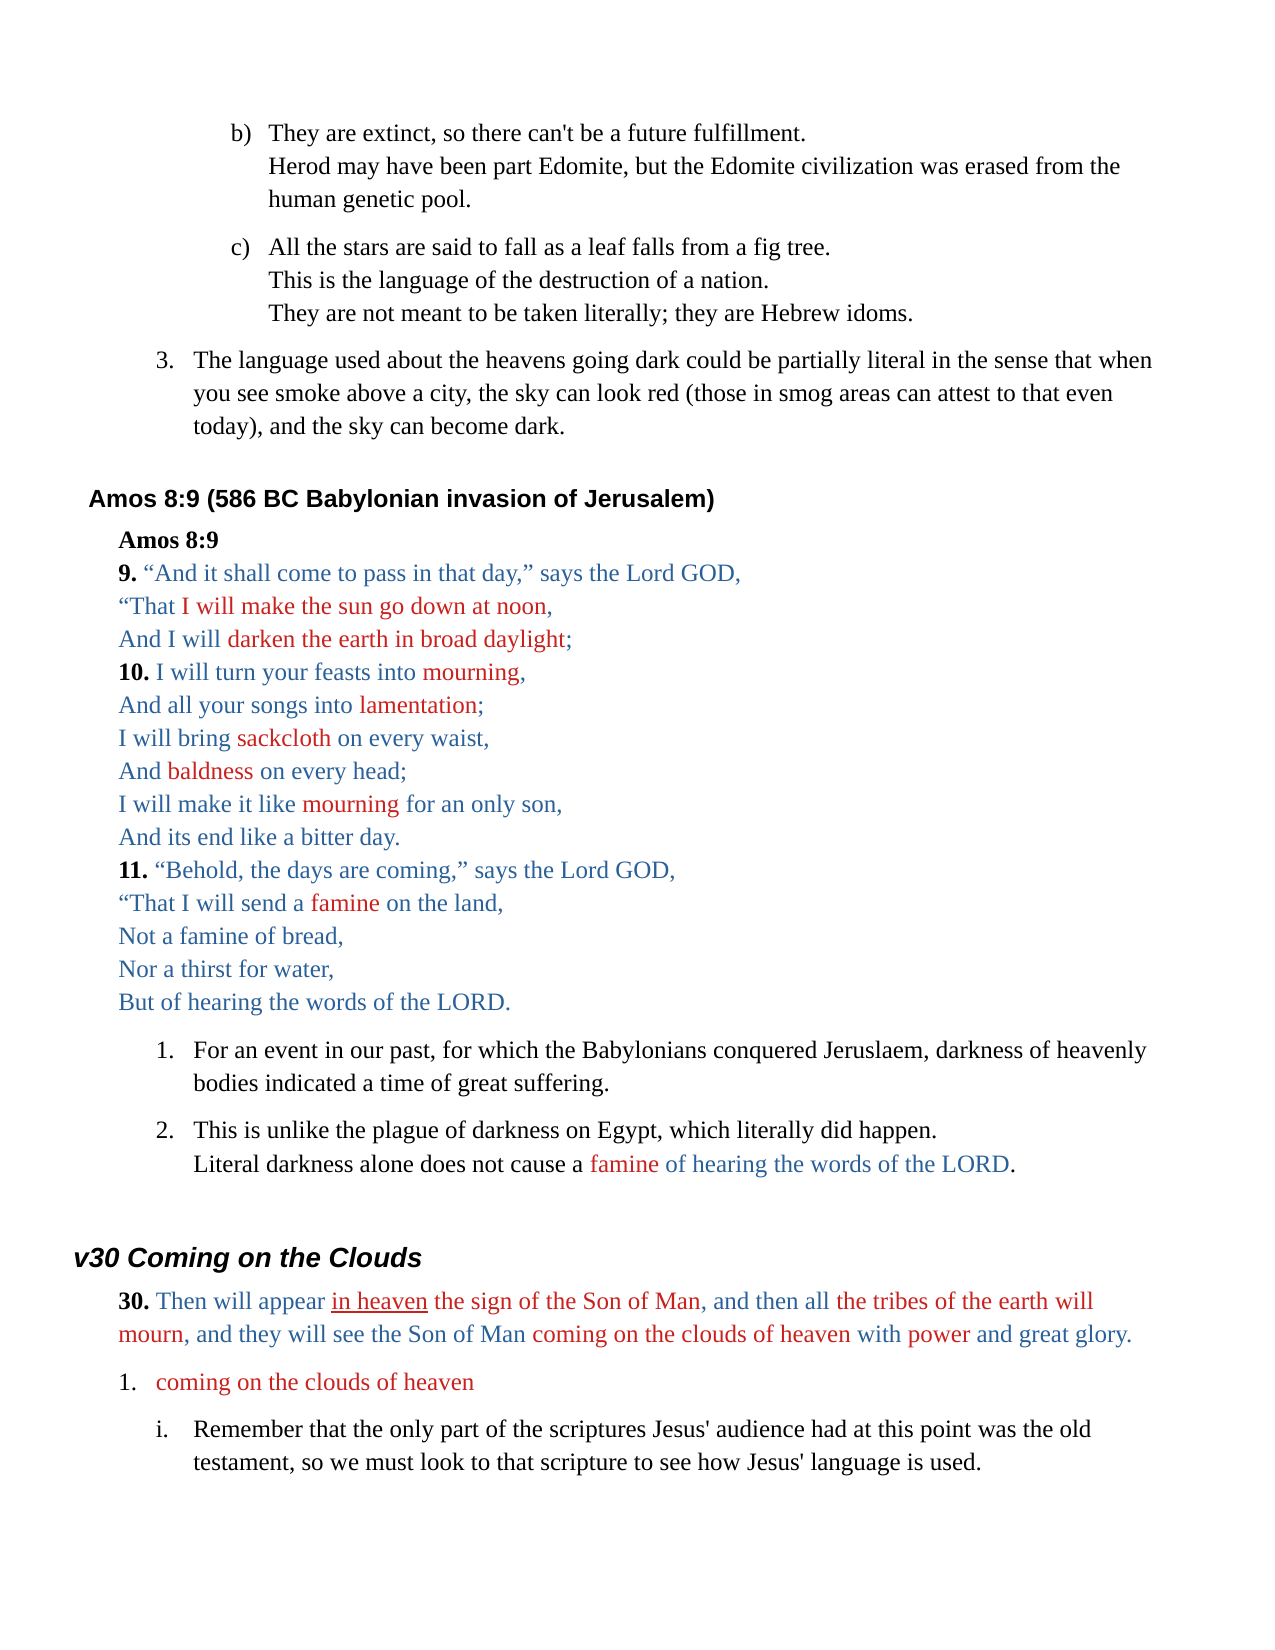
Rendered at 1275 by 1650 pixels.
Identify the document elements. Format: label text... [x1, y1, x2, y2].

list All the stars are said to fall as a leaf falls from a fig tree. This is the language of the destruction of a nation. They are not meant to be taken literally; they are Hebrew idoms. [231, 232, 1157, 327]
text 30. Then will appear in heaven the sign of the Son of Man, and then all the tribes of the earth will mourn, and they will see the Son of Man coming on the clouds of heaven with power and great glory. [118, 1286, 1157, 1348]
subtitle Amos 8:9 (586 BC Babylonian invasion of Jerusalem) [88, 484, 1157, 513]
text Amos 8:9 9. “And it shall come to pass in that day,” says the Lord GOD, “That I will make the sun go down at noon, And I will darken the earth in broad daylight; 10. I will turn your feasts into mourning, And all your songs into lamentation; I will bring sackcloth on every waist, And baldness on every head; I will make it like mourning for an only son, And its end like a bitter day. 11. “Behold, the days are coming,” says the Lord GOD, “That I will send a famine on the land, Not a famine of bread, Nor a thirst for water, But of hearing the words of the LORD. [118, 525, 1157, 1016]
list For an event in our past, for which the Babylonians conquered Jeruslaem, darkness of heavenly bodies indicated a time of great suffering. [156, 1035, 1157, 1097]
subtitle v30 Coming on the Clouds [73, 1242, 1157, 1274]
list coming on the clouds of heaven [118, 1367, 1157, 1396]
list They are extinct, so there can't be a future fulfillment. Herod may have been part Edomite, but the Edomite civilization was erased from the human genetic pool. [231, 118, 1157, 213]
list Remember that the only part of the scriptures Jesus' audience had at this point was the old testament, so we must look to that scripture to see how Jesus' language is used. [156, 1414, 1157, 1476]
list This is unlike the plague of darkness on Egypt, which literally did happen. Literal darkness alone does not cause a famine of hearing the words of the LORD. [156, 1116, 1157, 1210]
list The language used about the heavens going dark could be partially literal in the sense that when you see smoke above a city, the sky can look red (those in smog areas can attest to that even today), and the sky can become dark. [156, 345, 1157, 440]
